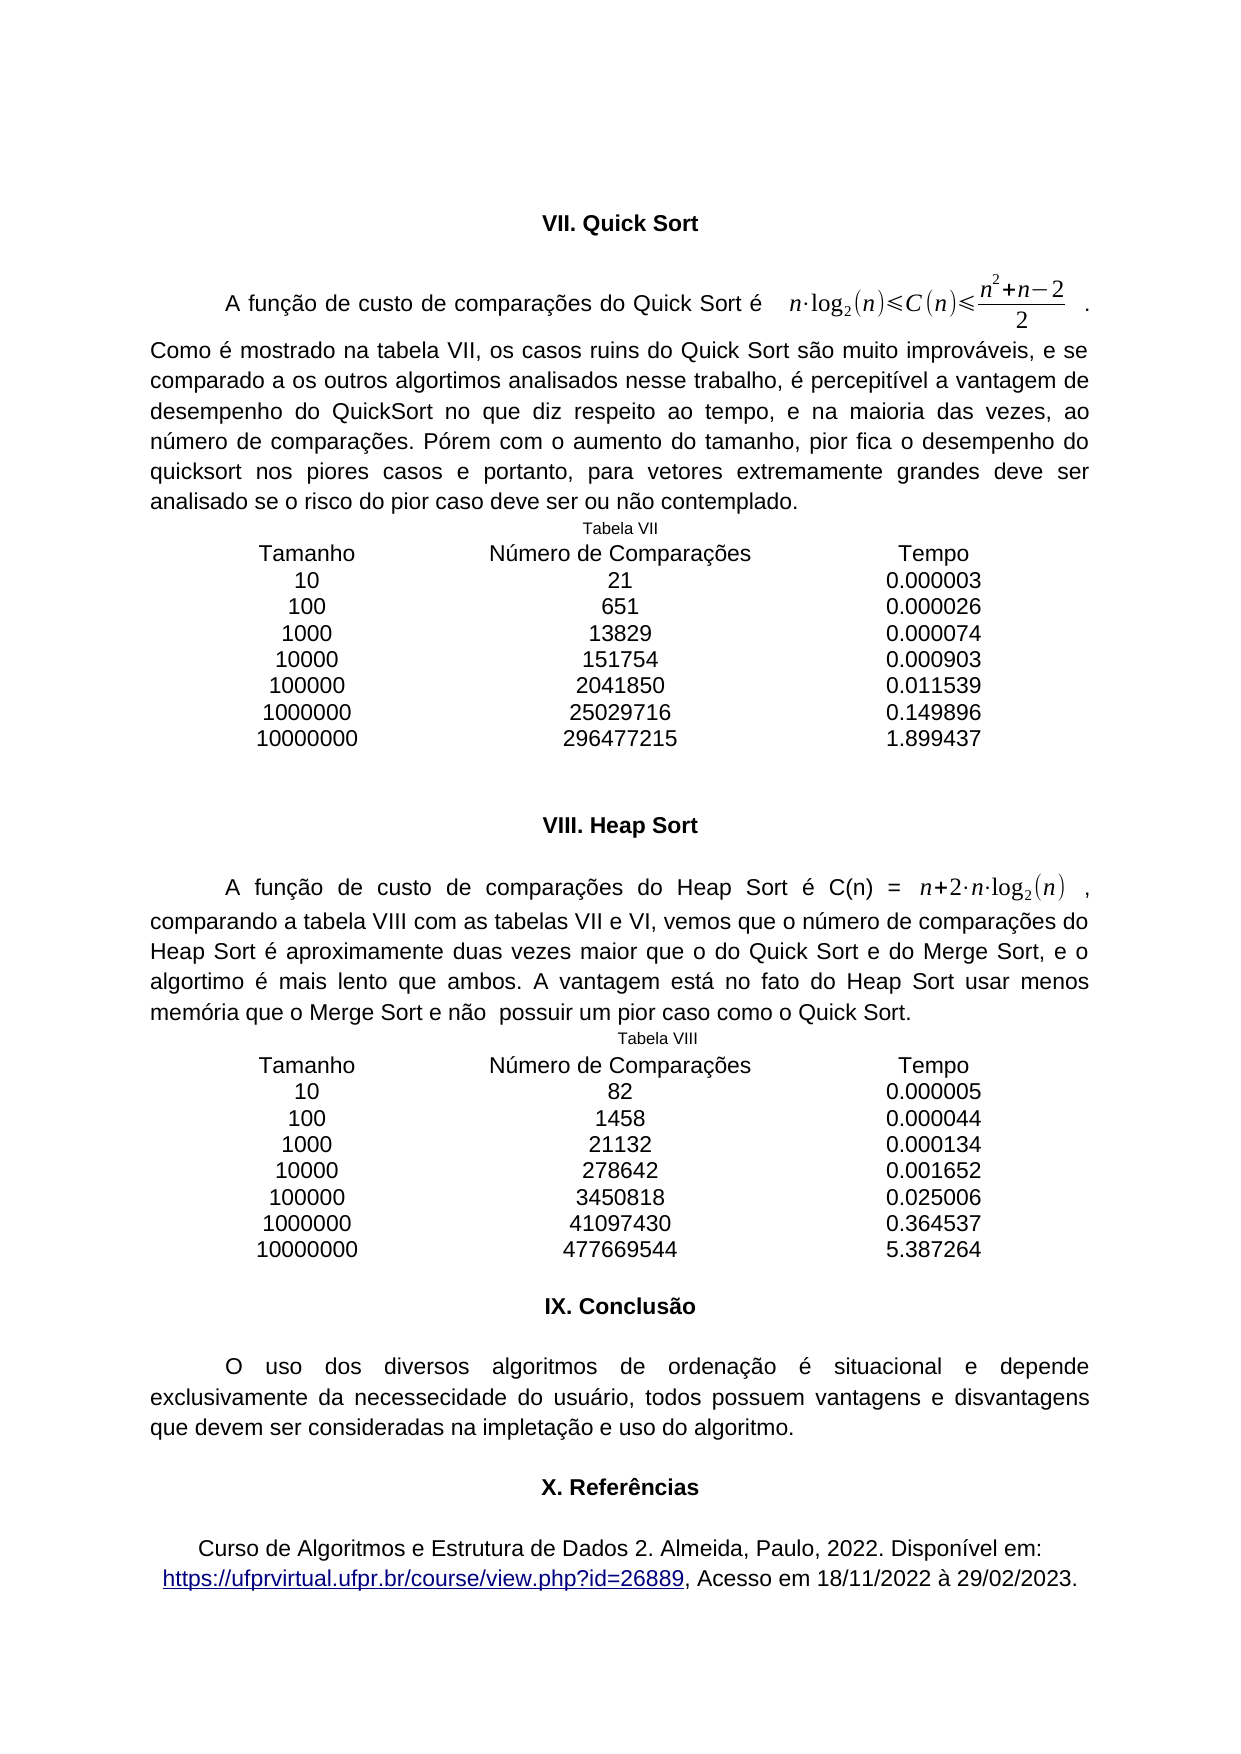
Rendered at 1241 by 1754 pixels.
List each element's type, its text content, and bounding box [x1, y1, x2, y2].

table_cell 0.011539 [777, 672, 1090, 698]
table_cell 10000000 [150, 725, 463, 751]
table_cell 1.899437 [777, 725, 1090, 751]
table_cell 296477215 [463, 725, 777, 751]
text VIII. Heap Sort [150, 812, 1090, 838]
table_cell 10000 [150, 1157, 463, 1183]
table_cell 25029716 [463, 699, 777, 725]
table_cell 41097430 [463, 1210, 777, 1236]
table_cell 0.000026 [777, 593, 1090, 619]
table_cell 0.149896 [777, 699, 1090, 725]
table_cell 651 [463, 593, 777, 619]
table_cell 3450818 [463, 1184, 777, 1210]
table_cell 5.387264 [777, 1236, 1090, 1263]
table_cell 0.000134 [777, 1131, 1090, 1157]
table_cell 21132 [463, 1131, 777, 1157]
table_header Tamanho [150, 540, 463, 567]
table_cell 100 [150, 1105, 463, 1131]
table_cell 0.000044 [777, 1105, 1090, 1131]
table_cell 10 [150, 567, 463, 593]
table_cell 21 [463, 567, 777, 593]
table_header Tamanho [150, 1052, 463, 1078]
table_cell 2041850 [463, 672, 777, 698]
table_cell 151754 [463, 646, 777, 672]
text A função de custo de comparações do Quick Sort é . Como é mostrado na tabela VII, os casos ruins do Quick Sort são muito improváveis, e se comparado a os outros algortimos analisados nesse trabalho, é percepitível a vantagem de desempenho do QuickSort no que diz respeito ao tempo, e na maioria das vezes, ao número de comparações. Pórem com o aumento do tamanho, pior fica o desempenho do quicksort nos piores casos e portanto, para vetores extremamente grandes deve ser analisado se o risco do pior caso deve ser ou não contemplado. [150, 271, 1090, 514]
table_cell 100000 [150, 672, 463, 698]
table_cell 0.025006 [777, 1184, 1090, 1210]
table_cell 10000000 [150, 1236, 463, 1263]
table_header Tempo [777, 540, 1090, 567]
table_cell 1000000 [150, 1210, 463, 1236]
text X. Referências [150, 1474, 1090, 1500]
table_cell 10000 [150, 646, 463, 672]
table_header Número de Comparações [463, 540, 777, 567]
table_cell 0.364537 [777, 1210, 1090, 1236]
table_cell 0.000074 [777, 620, 1090, 646]
table_cell 1000 [150, 620, 463, 646]
text O uso dos diversos algoritmos de ordenação é situacional e depende exclusivamente da necessecidade do usuário, todos possuem vantagens e disvantagens que devem ser consideradas na impletação e uso do algoritmo. [150, 1353, 1090, 1440]
table_cell 0.001652 [777, 1157, 1090, 1183]
table_cell 1458 [463, 1105, 777, 1131]
table_header Tempo [777, 1052, 1090, 1078]
table_cell 100 [150, 593, 463, 619]
table_cell 278642 [463, 1157, 777, 1183]
text A função de custo de comparações do Heap Sort é C(n) =, comparando a tabela VIII com as tabelas VII e VI, vemos que o número de comparações do Heap Sort é aproximamente duas vezes maior que o do Quick Sort e do Merge Sort, e o algortimo é mais lento que ambos. A vantagem está no fato do Heap Sort usar menos memória que o Merge Sort e não possuir um pior caso como o Quick Sort. [150, 872, 1090, 1025]
table_cell 10 [150, 1078, 463, 1104]
text Curso de Algoritmos e Estrutura de Dados 2. Almeida, Paulo, 2022. Disponível em: https://ufprvirtual.ufpr.br/course/view.php?id=26889, Acesso em 18/11/2022 à 29/02/2023. [150, 1534, 1090, 1591]
table_header Número de Comparações [463, 1052, 777, 1078]
table_cell 0.000003 [777, 567, 1090, 593]
table_cell 477669544 [463, 1236, 777, 1263]
table_cell 1000000 [150, 699, 463, 725]
table_cell 1000 [150, 1131, 463, 1157]
table_cell 82 [463, 1078, 777, 1104]
table_cell 100000 [150, 1184, 463, 1210]
table_cell 13829 [463, 620, 777, 646]
text VII. Quick Sort [150, 210, 1090, 237]
table_cell 0.000903 [777, 646, 1090, 672]
text IX. Conclusão [150, 1293, 1090, 1319]
table_cell 0.000005 [777, 1078, 1090, 1104]
text Tabela VIII [150, 1029, 1090, 1048]
text Tabela VII [150, 518, 1090, 538]
